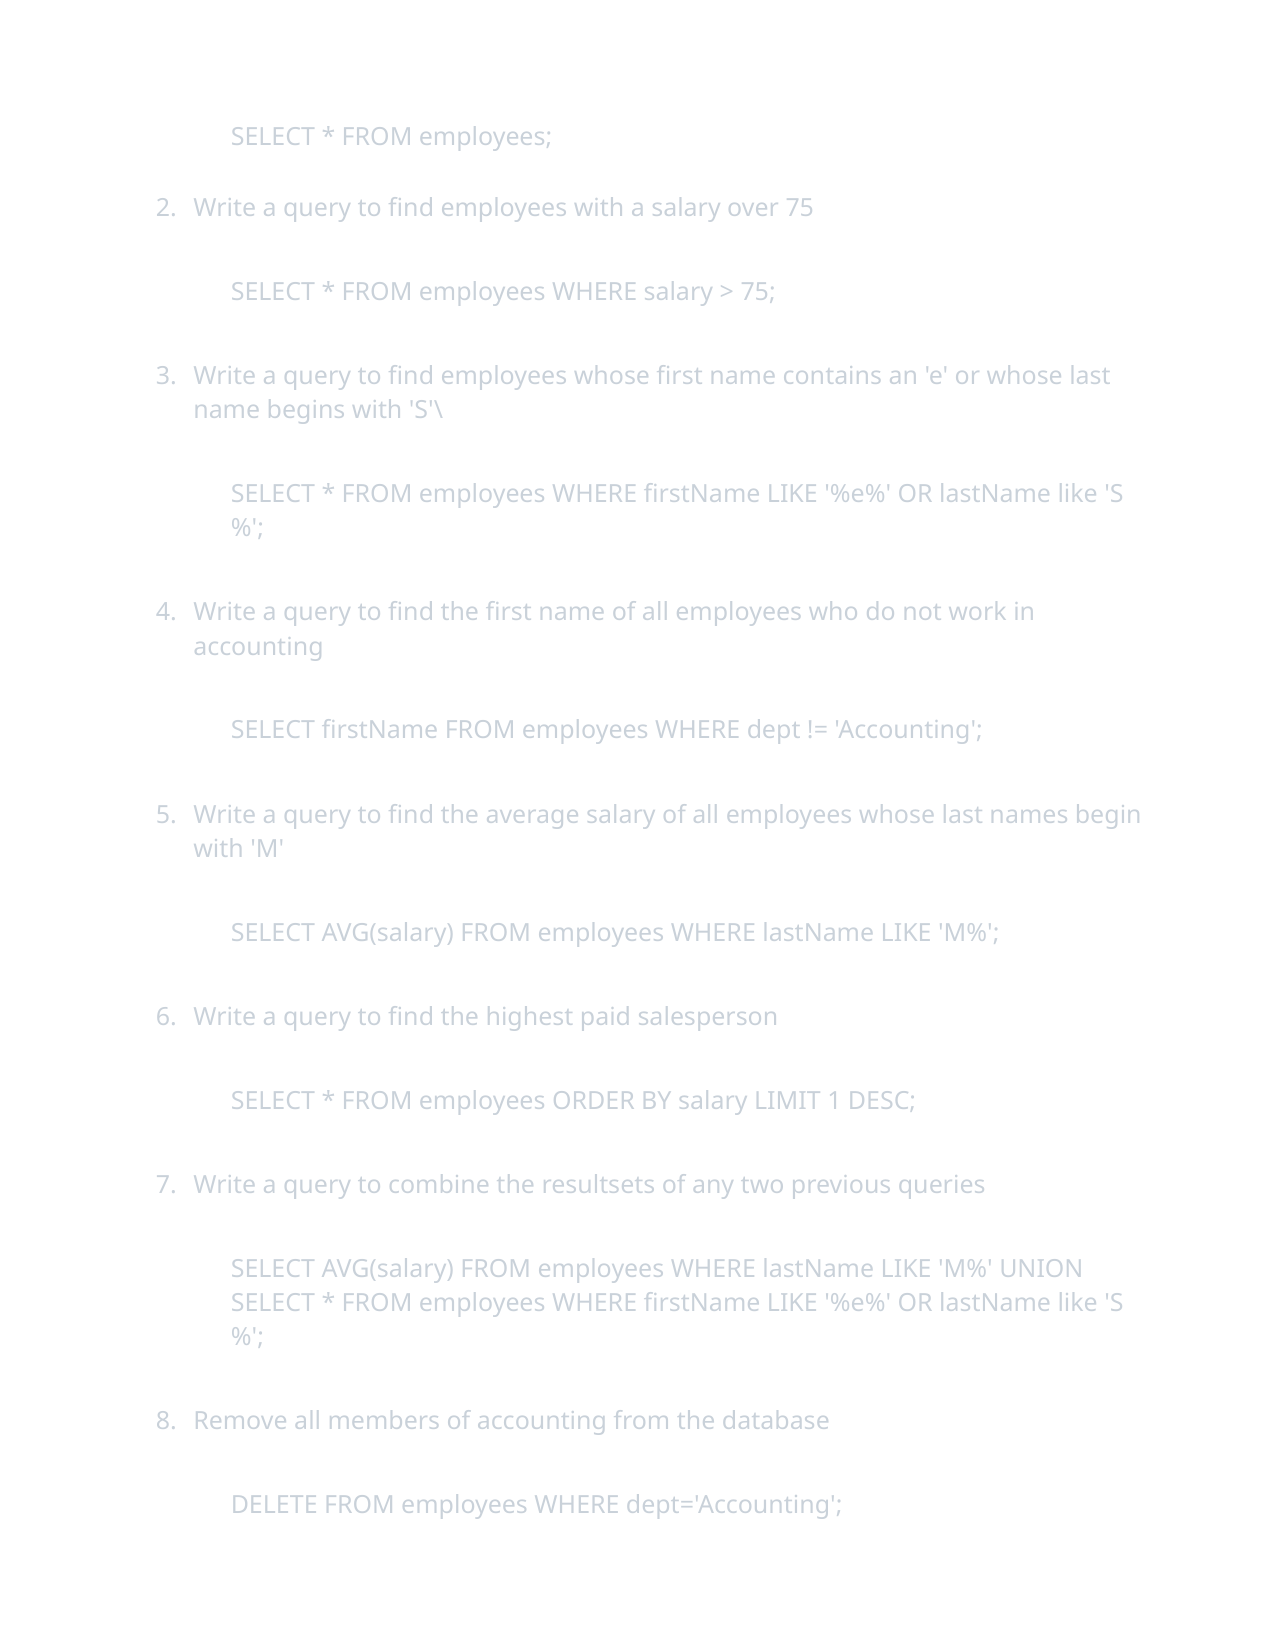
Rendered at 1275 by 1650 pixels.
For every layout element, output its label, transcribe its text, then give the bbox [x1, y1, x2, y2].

list SELECT firstName FROM employees WHERE dept != 'Accounting'; [193, 712, 1157, 746]
list SELECT * FROM employees ORDER BY salary LIMIT 1 DESC; [193, 1082, 1157, 1117]
list Write a query to find the average salary of all employees whose last names begin with 'M' [156, 796, 1157, 864]
list Remove all members of accounting from the database [156, 1403, 1157, 1437]
list SELECT AVG(salary) FROM employees WHERE lastName LIKE 'M%' UNION SELECT * FROM employees WHERE firstName LIKE '%e%' OR lastName like 'S%'; [193, 1251, 1157, 1353]
list SELECT AVG(salary) FROM employees WHERE lastName LIKE 'M%'; [193, 914, 1157, 948]
list DELETE FROM employees WHERE dept='Accounting'; [193, 1487, 1157, 1521]
list Write a query to find the first name of all employees who do not work in accounting [156, 594, 1157, 662]
list Write a query to find employees with a salary over 75 [156, 190, 1157, 224]
list SELECT * FROM employees WHERE salary > 75; [193, 274, 1157, 308]
list Write a query to find employees whose first name contains an 'e' or whose last name begins with 'S'\ [156, 358, 1157, 426]
list SELECT * FROM employees WHERE firstName LIKE '%e%' OR lastName like 'S%'; [193, 476, 1157, 544]
list SELECT * FROM employees; [193, 118, 1157, 152]
list Write a query to combine the resultsets of any two previous queries [156, 1167, 1157, 1201]
list Write a query to find the highest paid salesperson [156, 998, 1157, 1032]
